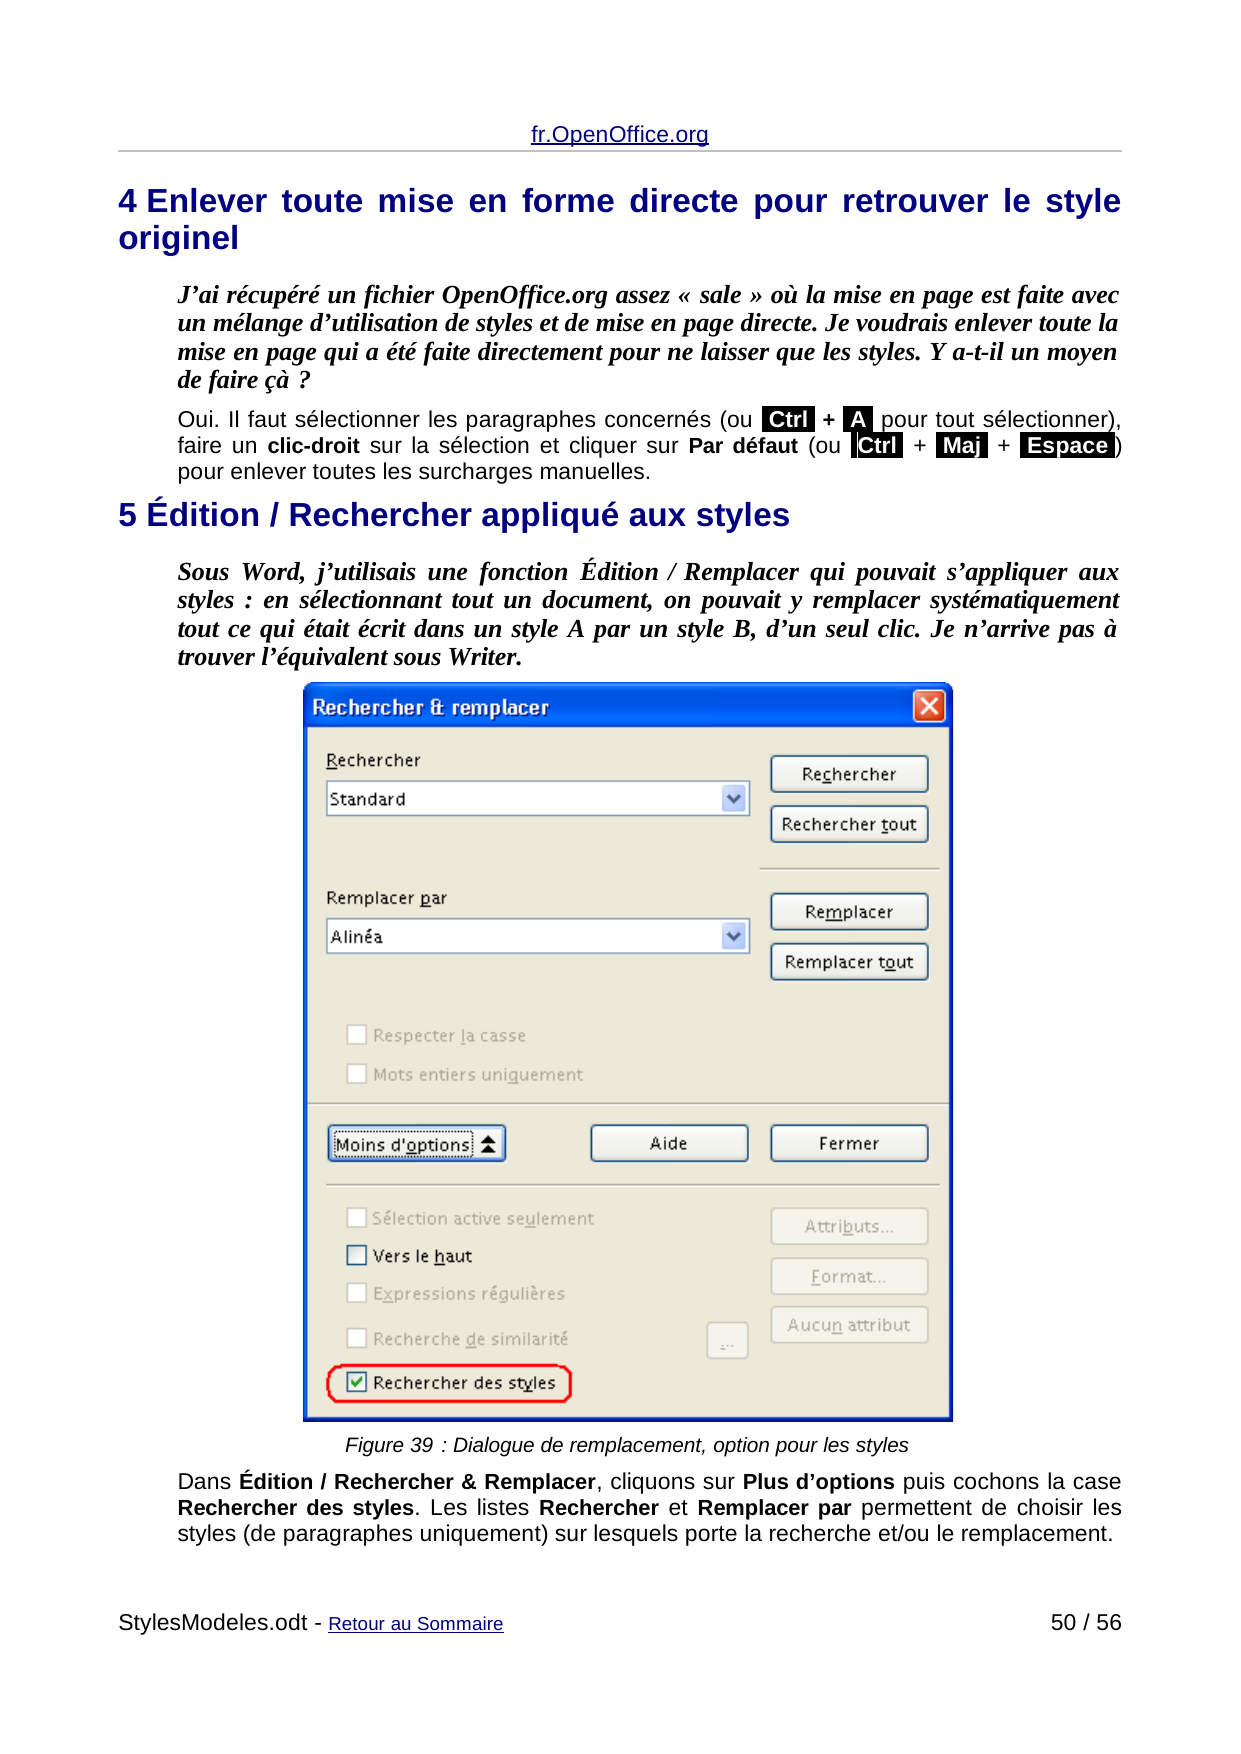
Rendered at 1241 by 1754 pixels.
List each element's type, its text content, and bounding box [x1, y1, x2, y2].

text Oui. Il faut sélectionner les paragraphes concernés (ou Ctrl + A pour tout sélectionner), faire un clic-droit sur la sélection et cliquer sur Par défaut (ou Ctrl + Maj + Espace ) pour enlever toutes les surcharges manuelles. [177, 406, 1122, 484]
subtitle Enlever toute mise en forme directe pour retrouver le style originel [118, 182, 1122, 257]
text Figure 39 : Dialogue de remplacement, option pour les styles [287, 682, 969, 1457]
text Dans Édition / Rechercher & Remplacer, cliquons sur Plus d’options puis cochons la case Rechercher des styles. Les listes Rechercher et Remplacer par permettent de choisir les styles (de paragraphes uniquement) sur lesquels porte la recherche et/ou le remplacement. [177, 683, 1122, 1547]
text J’ai récupéré un fichier OpenOffice.org assez « sale » où la mise en page est faite avec un mélange d’utilisation de styles et de mise en page directe. Je voudrais enlever toute la mise en page qui a été faite directement pour ne laisser que les styles. Y a-t-il un moyen de faire çà ? [177, 280, 1122, 394]
subtitle Édition / Rechercher appliqué aux styles [118, 496, 1122, 533]
picture [303, 682, 954, 1422]
text Sous Word, j’utilisais une fonction Édition / Remplacer qui pouvait s’appliquer aux styles : en sélectionnant tout un document, on pouvait y remplacer systématiquement tout ce qui était écrit dans un style A par un style B, d’un seul clic. Je n’arrive pas à trouver l’équivalent sous Writer. [177, 557, 1122, 671]
